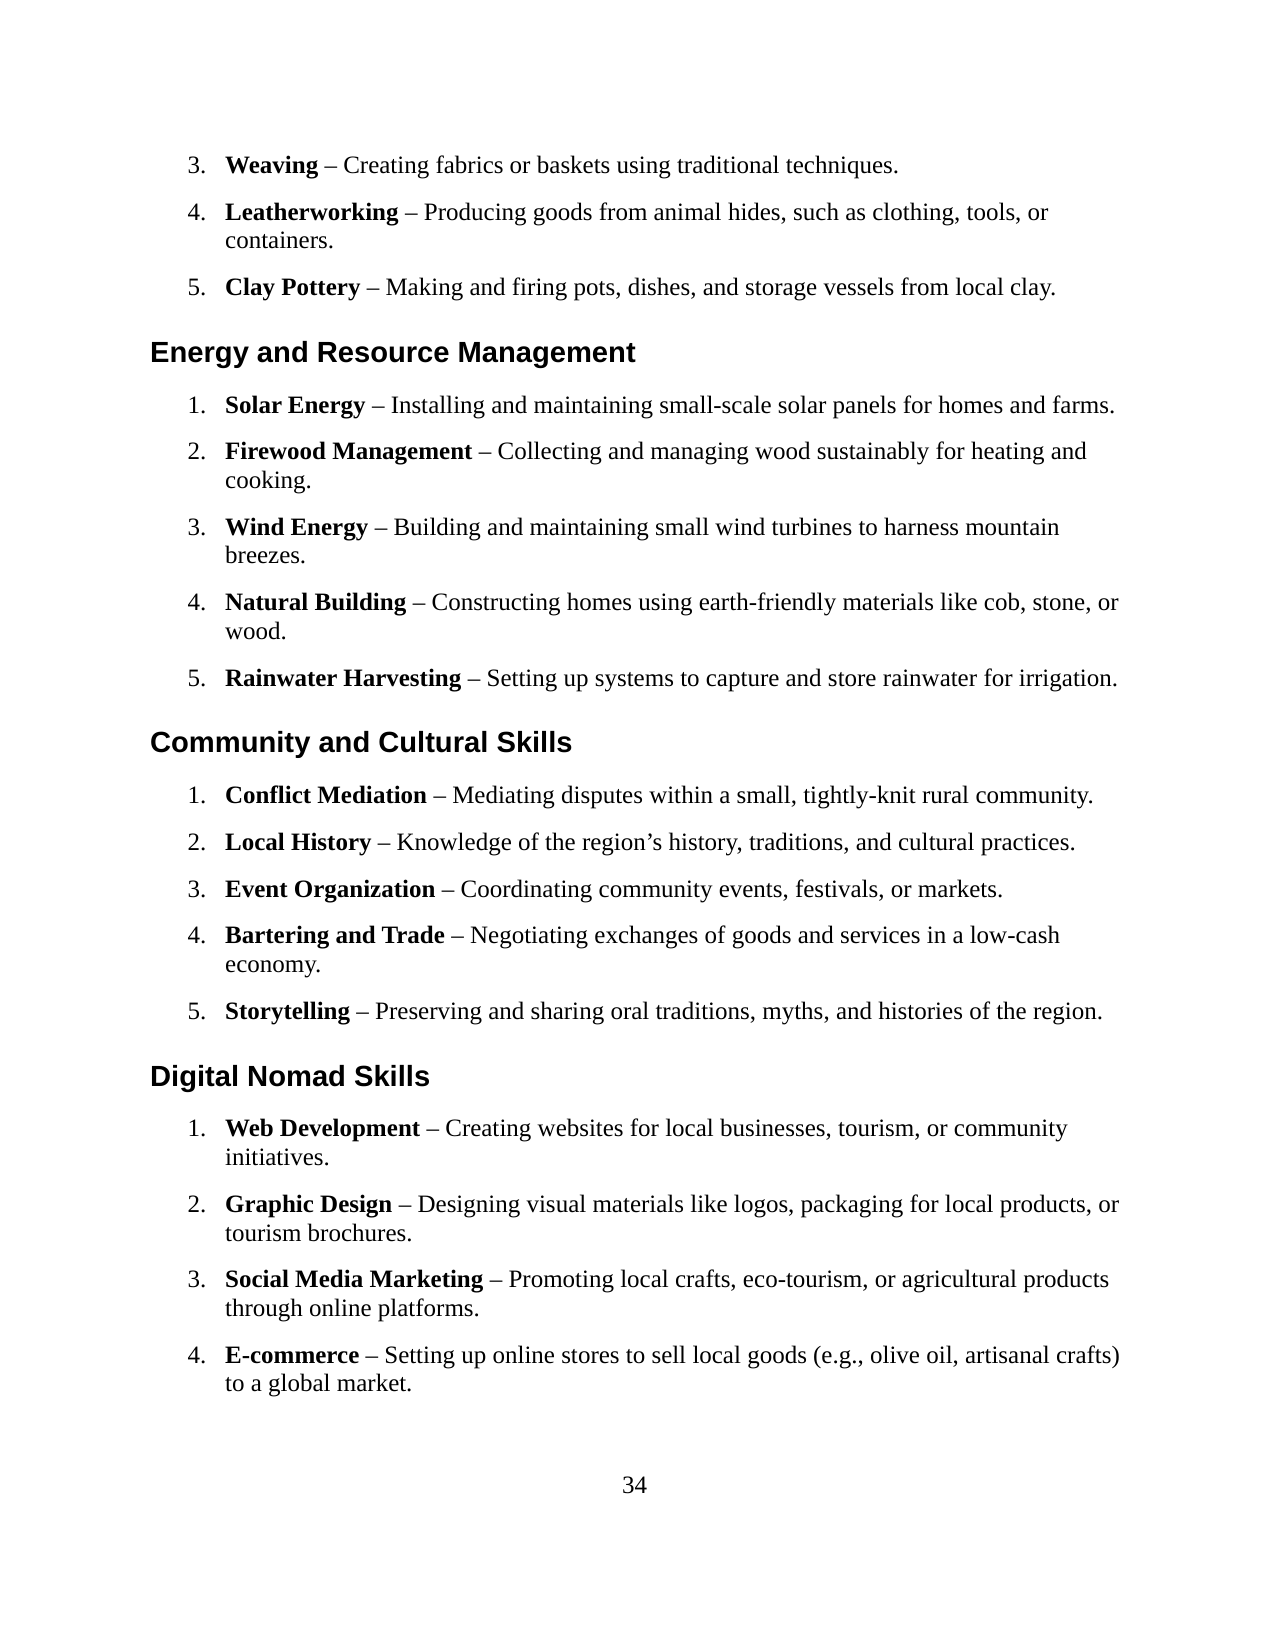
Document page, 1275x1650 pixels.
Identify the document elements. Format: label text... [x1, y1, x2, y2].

list Bartering and Trade – Negotiating exchanges of goods and services in a low-cash economy. [187, 920, 1125, 978]
list Local History – Knowledge of the region’s history, traditions, and cultural practices. [187, 827, 1125, 856]
list Firewood Management – Collecting and managing wood sustainably for heating and cooking. [187, 436, 1125, 494]
subtitle Energy and Resource Management [150, 335, 1125, 368]
list Leatherworking – Producing goods from animal hides, such as clothing, tools, or containers. [187, 197, 1125, 254]
list E-commerce – Setting up online stores to sell local goods (e.g., olive oil, artisanal crafts) to a global market. [187, 1340, 1125, 1397]
list Rainwater Harvesting – Setting up systems to capture and store rainwater for irrigation. [187, 663, 1125, 691]
subtitle Digital Nomad Skills [150, 1058, 1125, 1092]
list Weaving – Creating fabrics or baskets using traditional techniques. [187, 150, 1125, 179]
list Natural Building – Constructing homes using earth-friendly materials like cob, stone, or wood. [187, 587, 1125, 645]
list Event Organization – Coordinating community events, festivals, or markets. [187, 874, 1125, 902]
list Solar Energy – Installing and maintaining small-scale solar panels for homes and farms. [187, 390, 1125, 418]
list Conflict Mediation – Mediating disputes within a small, tightly-knit rural community. [187, 780, 1125, 809]
list Graphic Design – Designing visual materials like logos, packaging for local products, or tourism brochures. [187, 1189, 1125, 1246]
list Web Development – Creating websites for local businesses, tourism, or community initiatives. [187, 1113, 1125, 1171]
list Wind Energy – Building and maintaining small wind turbines to harness mountain breezes. [187, 512, 1125, 569]
subtitle Community and Cultural Skills [150, 725, 1125, 759]
list Storytelling – Preserving and sharing oral traditions, myths, and histories of the region. [187, 996, 1125, 1024]
list Social Media Marketing – Promoting local crafts, eco-tourism, or agricultural products through online platforms. [187, 1264, 1125, 1322]
list Clay Pottery – Making and firing pots, dishes, and storage vessels from local clay. [187, 272, 1125, 301]
